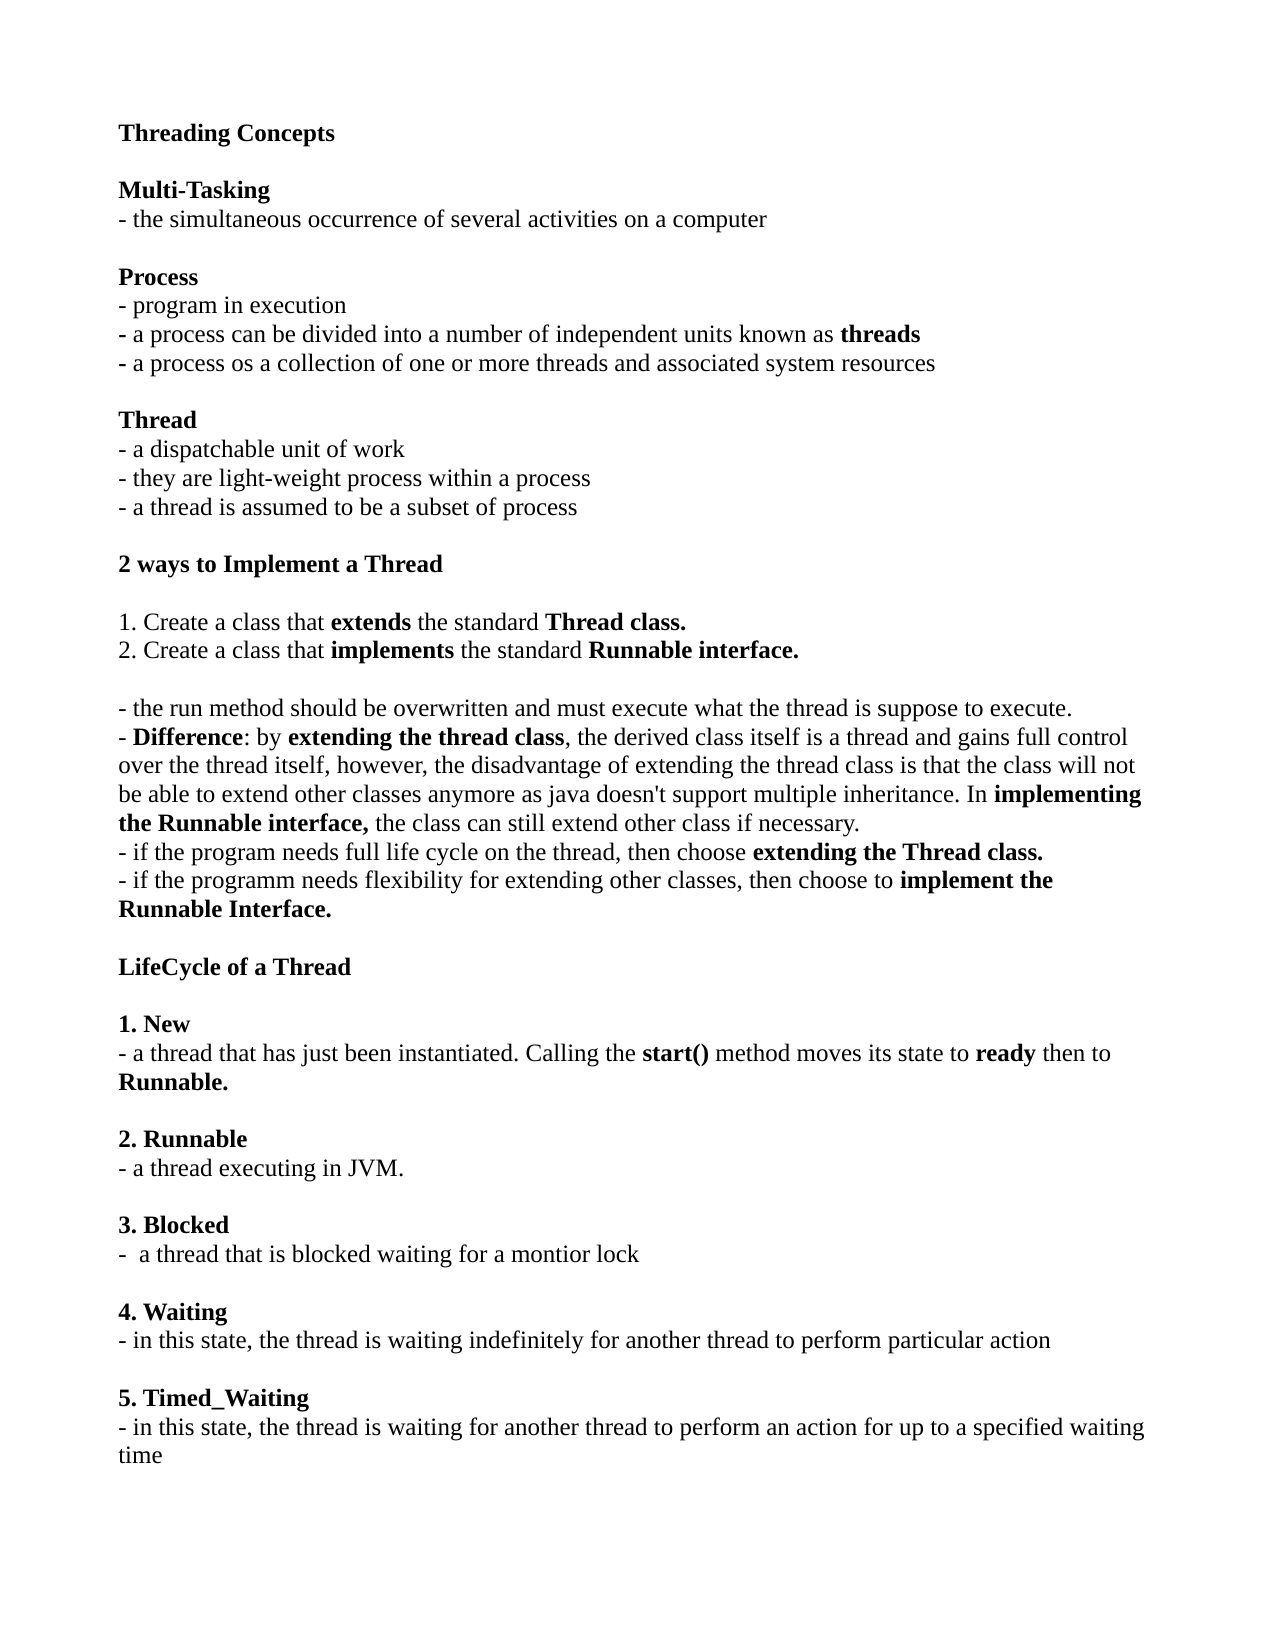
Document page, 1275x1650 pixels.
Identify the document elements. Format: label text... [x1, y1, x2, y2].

text - a thread executing in JVM. [118, 1153, 1157, 1182]
text - the simultaneous occurrence of several activities on a computer [118, 204, 1157, 233]
text - a thread that is blocked waiting for a montior lock [118, 1239, 1157, 1268]
text - a thread is assumed to be a subset of process [118, 492, 1157, 521]
text 1. Create a class that extends the standard Thread class. [118, 607, 1157, 636]
text 2 ways to Implement a Thread [118, 549, 1157, 578]
text - if the programm needs flexibility for extending other classes, then choose to implement the Runnable Interface. [118, 866, 1157, 923]
text 1. New [118, 1009, 1157, 1038]
text - a dispatchable unit of work [118, 434, 1157, 463]
text 2. Runnable [118, 1124, 1157, 1153]
text - Difference: by extending the thread class, the derived class itself is a thread and gains full control over the thread itself, however, the disadvantage of extending the thread class is that the class will not be able to extend other classes anymore as java doesn't support multiple inheritance. In implementing the Runnable interface, the class can still extend other class if necessary. [118, 722, 1157, 837]
text - they are light-weight process within a process [118, 463, 1157, 492]
text 4. Waiting [118, 1297, 1157, 1326]
text - a process can be divided into a number of independent units known as threads [118, 319, 1157, 348]
text 5. Timed_Waiting - in this state, the thread is waiting for another thread to perform an action for up to a specified waiting time [118, 1383, 1157, 1469]
text - a process os a collection of one or more threads and associated system resources [118, 348, 1157, 377]
text - a thread that has just been instantiated. Calling the start() method moves its state to ready then to Runnable. [118, 1038, 1157, 1096]
text Multi-Tasking [118, 176, 1157, 204]
text - if the program needs full life cycle on the thread, then choose extending the Thread class. [118, 837, 1157, 866]
text Process [118, 262, 1157, 291]
text LifeCycle of a Thread [118, 952, 1157, 981]
text - program in execution [118, 291, 1157, 319]
text 3. Blocked [118, 1211, 1157, 1239]
text Threading Concepts [118, 118, 1157, 147]
text 2. Create a class that implements the standard Runnable interface. [118, 636, 1157, 664]
text - the run method should be overwritten and must execute what the thread is suppose to execute. [118, 693, 1157, 722]
text - in this state, the thread is waiting indefinitely for another thread to perform particular action [118, 1326, 1157, 1354]
text Thread [118, 406, 1157, 434]
